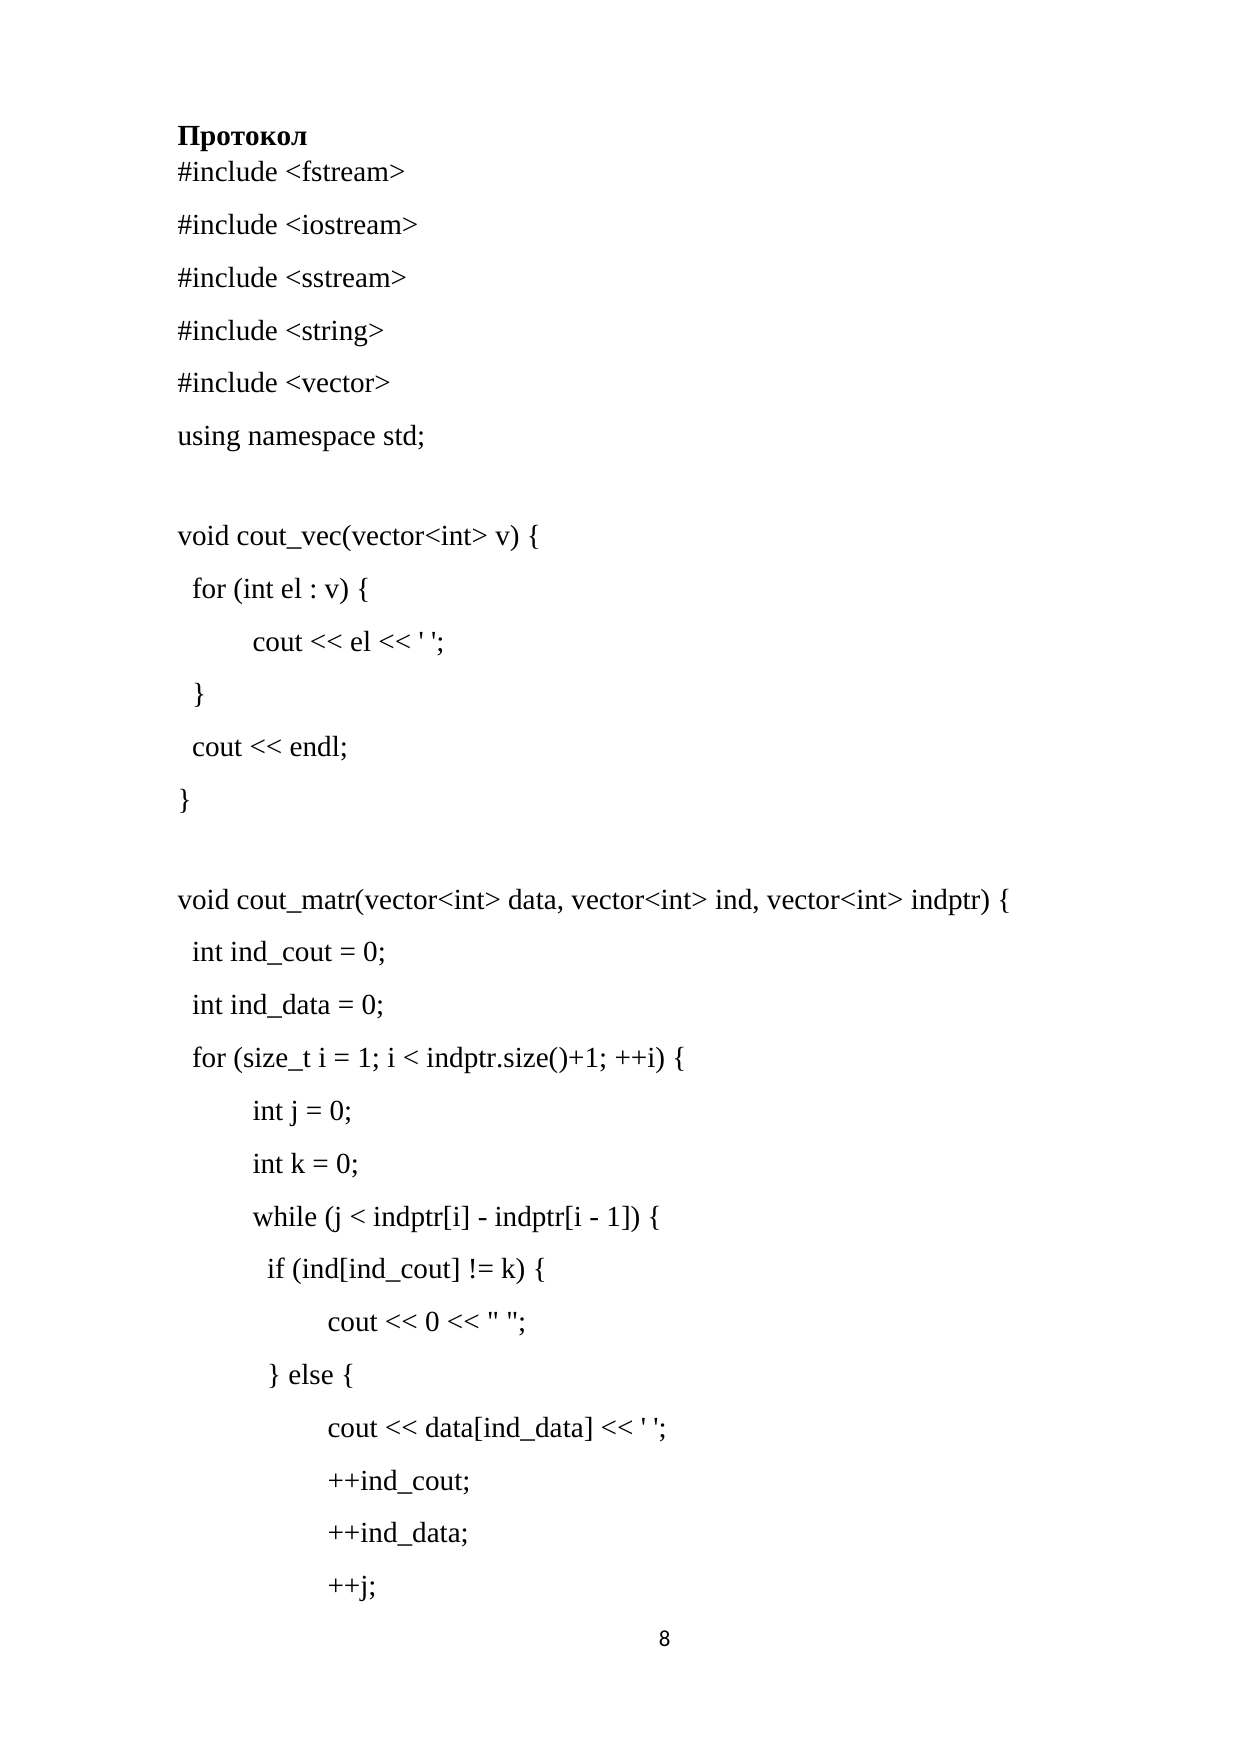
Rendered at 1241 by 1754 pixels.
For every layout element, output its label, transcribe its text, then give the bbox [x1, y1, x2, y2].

text cout << 0 << " "; [177, 1304, 1152, 1338]
text #include <fstream> [177, 154, 1152, 188]
text int j = 0; [177, 1093, 1152, 1127]
text ++ind_cout; [177, 1463, 1152, 1496]
text for (size_t i = 1; i < indptr.size()+1; ++i) { [177, 1040, 1152, 1074]
text for (int el : v) { [177, 571, 1152, 604]
text } [177, 782, 1152, 816]
text void cout_matr(vector<int> data, vector<int> ind, vector<int> indptr) { [177, 882, 1152, 915]
text cout << endl; [177, 729, 1152, 763]
text #include <string> [177, 313, 1152, 346]
text using namespace std; [177, 418, 1152, 452]
text #include <iostream> [177, 207, 1152, 241]
text } else { [177, 1357, 1152, 1391]
text ++ind_data; [177, 1516, 1152, 1549]
text #include <sstream> [177, 260, 1152, 293]
text int ind_data = 0; [177, 987, 1152, 1021]
text int ind_cout = 0; [177, 934, 1152, 968]
text int k = 0; [177, 1146, 1152, 1179]
text Протокол [177, 118, 1152, 152]
text cout << el << ' '; [177, 624, 1152, 657]
text while (j < indptr[i] - indptr[i - 1]) { [177, 1199, 1152, 1232]
text #include <vector> [177, 366, 1152, 399]
text ++j; [177, 1568, 1152, 1602]
text if (ind[ind_cout] != k) { [177, 1251, 1152, 1285]
text void cout_vec(vector<int> v) { [177, 518, 1152, 552]
text } [177, 676, 1152, 710]
text cout << data[ind_data] << ' '; [177, 1410, 1152, 1443]
